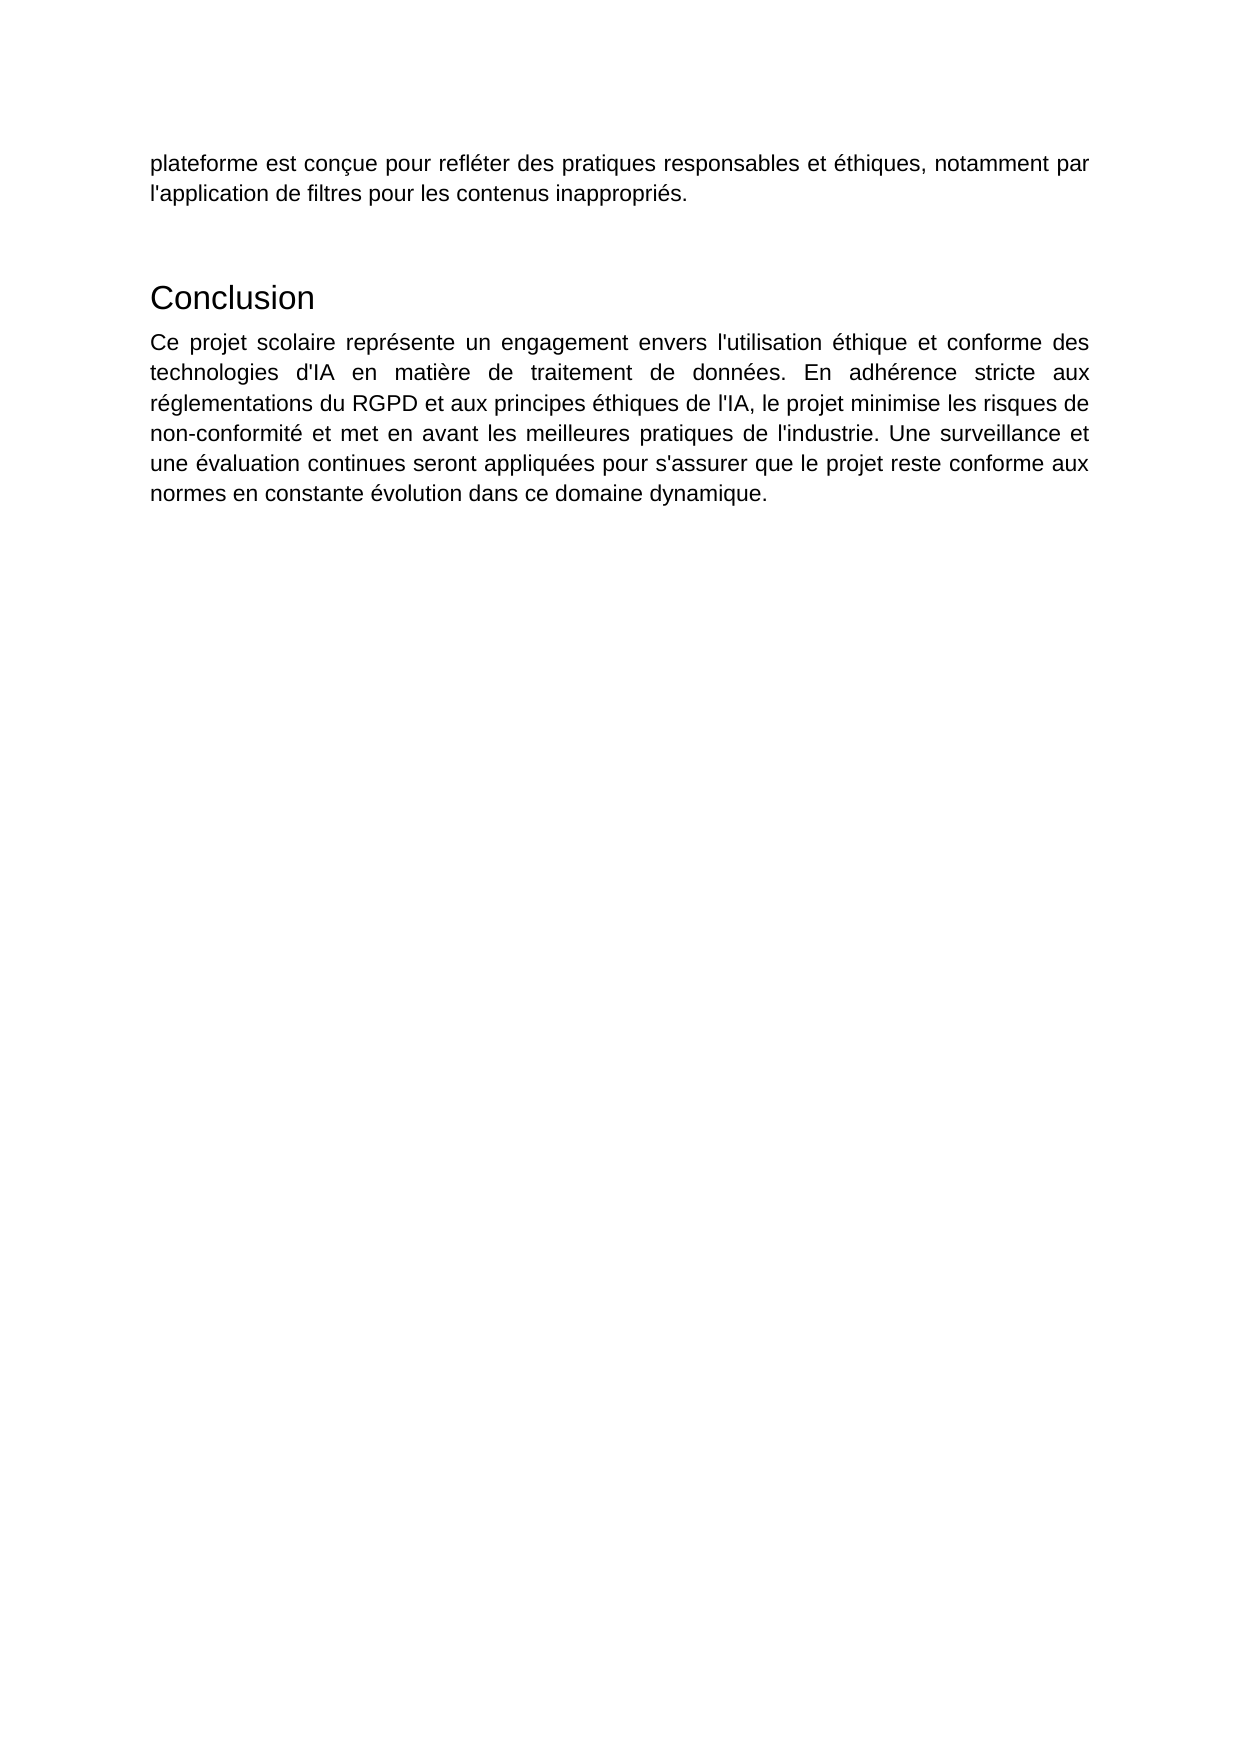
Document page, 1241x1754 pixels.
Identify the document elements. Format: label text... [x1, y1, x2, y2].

text Ce projet scolaire représente un engagement envers l'utilisation éthique et conforme des technologies d'IA en matière de traitement de données. En adhérence stricte aux réglementations du RGPD et aux principes éthiques de l'IA, le projet minimise les risques de non-conformité et met en avant les meilleures pratiques de l'industrie. Une surveillance et une évaluation continues seront appliquées pour s'assurer que le projet reste conforme aux normes en constante évolution dans ce domaine dynamique. [150, 329, 1090, 506]
text plateforme est conçue pour refléter des pratiques responsables et éthiques, notamment par l'application de filtres pour les contenus inappropriés. [150, 150, 1090, 207]
subtitle Conclusion [150, 278, 1090, 317]
